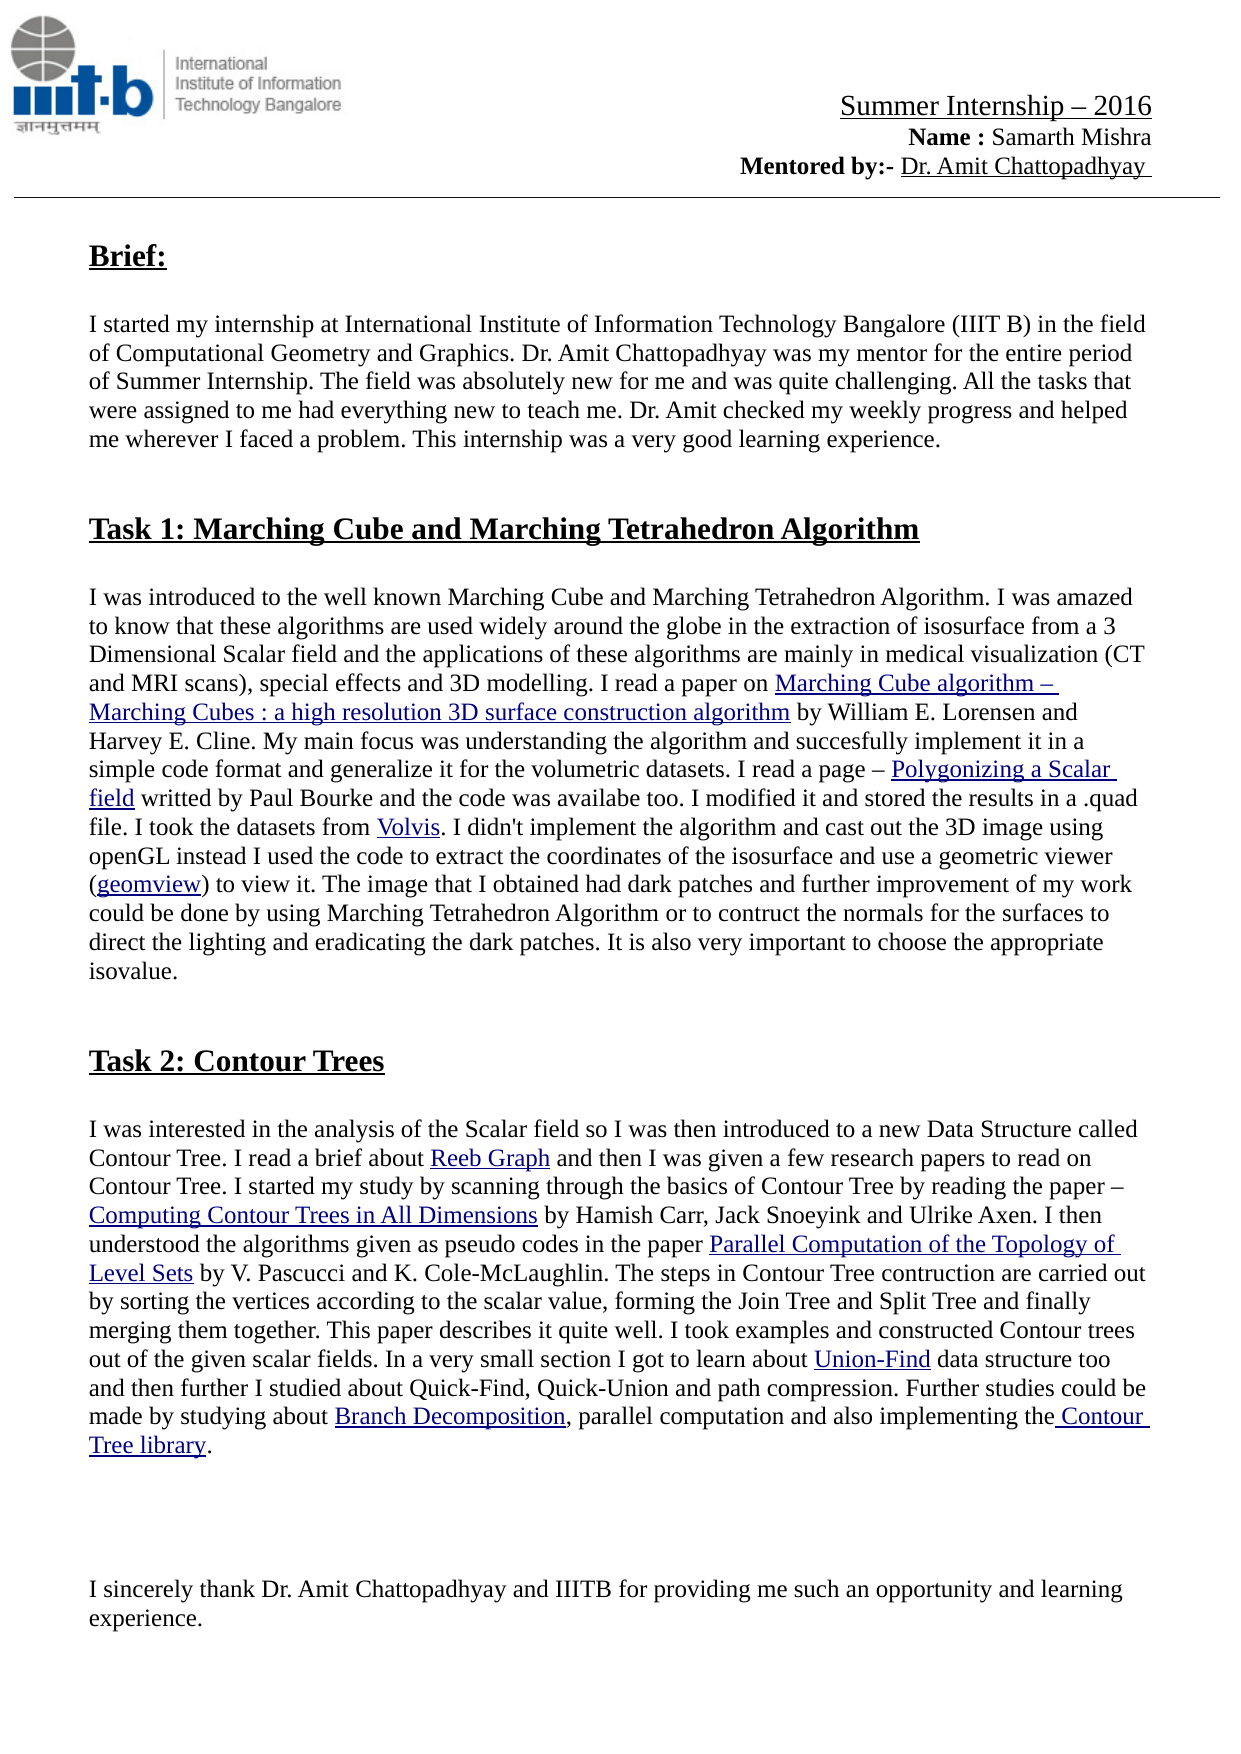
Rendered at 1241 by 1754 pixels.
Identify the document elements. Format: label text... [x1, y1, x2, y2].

text I started my internship at International Institute of Information Technology Bangalore (IIIT B) in the field of Computational Geometry and Graphics. Dr. Amit Chattopadhyay was my mentor for the entire period of Summer Internship. The field was absolutely new for me and was quite challenging. All the tasks that were assigned to me had everything new to teach me. Dr. Amit checked my weekly progress and helped me wherever I faced a problem. This internship was a very good learning experience. [88, 309, 1152, 453]
text I was interested in the analysis of the Scalar field so I was then introduced to a new Data Structure called Contour Tree. I read a brief about Reeb Graph and then I was given a few research papers to read on Contour Tree. I started my study by scanning through the basics of Contour Tree by reading the paper – Computing Contour Trees in All Dimensions by Hamish Carr, Jack Snoeyink and Ulrike Axen. I then understood the algorithms given as pseudo codes in the paper Parallel Computation of the Topology of Level Sets by V. Pascucci and K. Cole-McLaughlin. The steps in Contour Tree contruction are carried out by sorting the vertices according to the scalar value, forming the Join Tree and Split Tree and finally merging them together. This paper describes it quite well. I took examples and constructed Contour trees out of the given scalar fields. In a very small section I got to learn about Union-Find data structure too and then further I studied about Quick-Find, Quick-Union and path compression. Further studies could be made by studying about Branch Decomposition, parallel computation and also implementing the Contour Tree library. [88, 1114, 1152, 1459]
text Task 1: Marching Cube and Marching Tetrahedron Algorithm [88, 510, 1152, 546]
text Summer Internship – 2016 [355, 88, 1152, 122]
text Brief: [88, 237, 1152, 273]
text I sincerely thank Dr. Amit Chattopadhyay and IIITB for providing me such an opportunity and learning experience. [88, 1574, 1152, 1631]
picture [0, 2, 355, 149]
text Name : Samarth Mishra [88, 122, 1152, 151]
text I was introduced to the well known Marching Cube and Marching Tetrahedron Algorithm. I was amazed to know that these algorithms are used widely around the globe in the extraction of isosurface from a 3 Dimensional Scalar field and the applications of these algorithms are mainly in medical visualization (CT and MRI scans), special effects and 3D modelling. I read a paper on Marching Cube algorithm – Marching Cubes : a high resolution 3D surface construction algorithm by William E. Lorensen and Harvey E. Cline. My main focus was understanding the algorithm and succesfully implement it in a simple code format and generalize it for the volumetric datasets. I read a page – Polygonizing a Scalar field writted by Paul Bourke and the code was availabe too. I modified it and stored the results in a .quad file. I took the datasets from Volvis. I didn't implement the algorithm and cast out the 3D image using openGL instead I used the code to extract the coordinates of the isosurface and use a geometric viewer (geomview) to view it. The image that I obtained had dark patches and further improvement of my work could be done by using Marching Tetrahedron Algorithm or to contruct the normals for the surfaces to direct the lighting and eradicating the dark patches. It is also very important to choose the appropriate isovalue. [88, 582, 1152, 984]
text Task 2: Contour Trees [88, 1042, 1152, 1078]
text Mentored by:- Dr. Amit Chattopadhyay [88, 151, 1152, 179]
